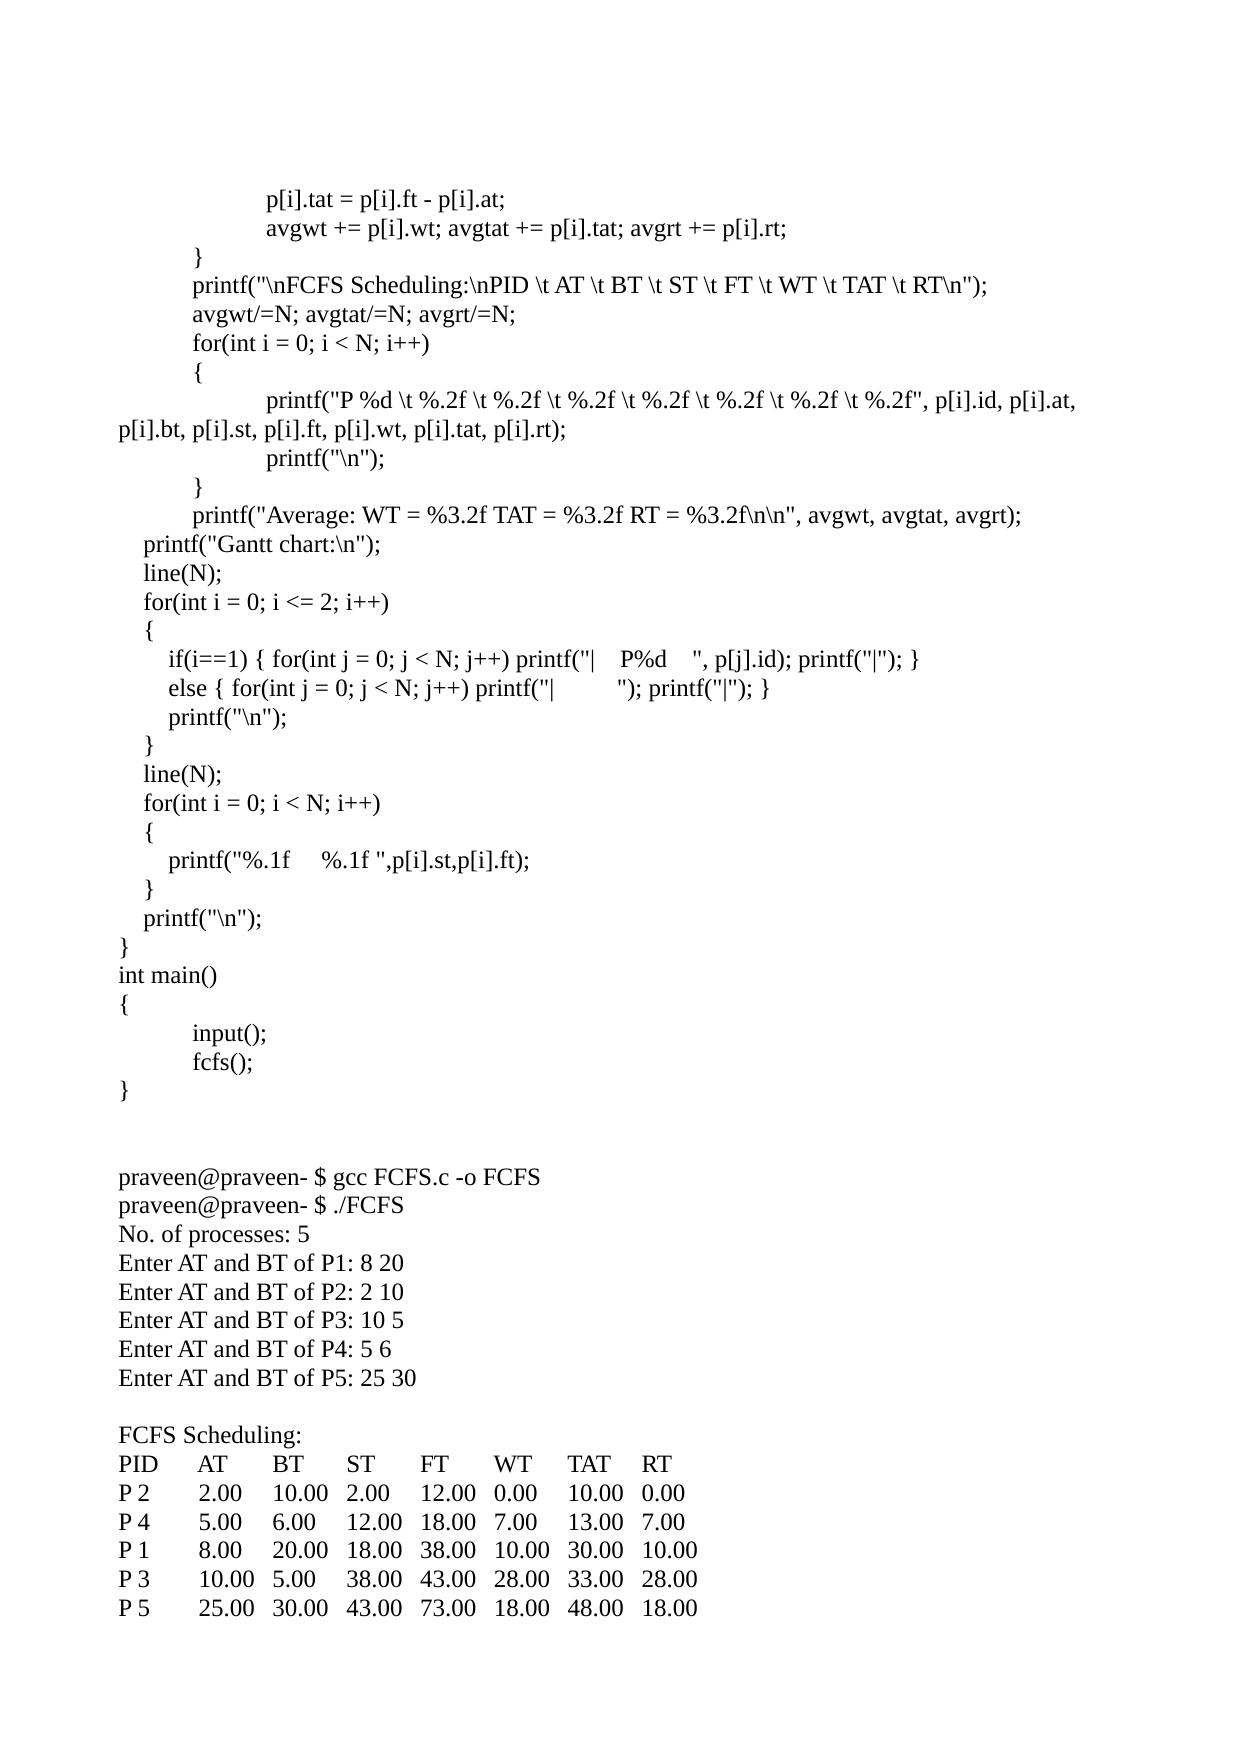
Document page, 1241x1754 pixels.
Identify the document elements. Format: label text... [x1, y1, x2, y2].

text { [118, 817, 1122, 846]
text for(int i = 0; i < N; i++) [118, 788, 1122, 817]
text FCFS Scheduling: [118, 1421, 1122, 1449]
text for(int i = 0; i < N; i++) [118, 328, 1122, 357]
text if(i==1) { for(int j = 0; j < N; j++) printf("| P%d ", p[j].id); printf("|"); } [118, 644, 1122, 673]
text printf("\n"); [118, 702, 1122, 731]
text printf("\n"); [118, 903, 1122, 932]
text { [118, 989, 1122, 1018]
text p[i].tat = p[i].ft - p[i].at; [118, 184, 1122, 213]
text printf("Average: WT = %3.2f TAT = %3.2f RT = %3.2f\n\n", avgwt, avgtat, avgrt); [118, 501, 1122, 529]
text } [118, 1076, 1122, 1104]
text avgwt/=N; avgtat/=N; avgrt/=N; [118, 299, 1122, 328]
text { [118, 357, 1122, 386]
text line(N); [118, 759, 1122, 788]
text printf("P %d \t %.2f \t %.2f \t %.2f \t %.2f \t %.2f \t %.2f \t %.2f", p[i].id, p[i].at, p[i].bt, p[i].st, p[i].ft, p[i].wt, p[i].tat, p[i].rt); [118, 386, 1122, 443]
text printf("%.1f %.1f ",p[i].st,p[i].ft); [118, 846, 1122, 874]
text Enter AT and BT of P4: 5 6 [118, 1334, 1122, 1363]
text int main() [118, 961, 1122, 989]
text P 4 5.00 6.00 12.00 18.00 7.00 13.00 7.00 [118, 1507, 1122, 1536]
text Enter AT and BT of P2: 2 10 [118, 1277, 1122, 1306]
text P 3 10.00 5.00 38.00 43.00 28.00 33.00 28.00 [118, 1564, 1122, 1593]
text } [118, 472, 1122, 501]
text printf("\nFCFS Scheduling:\nPID \t AT \t BT \t ST \t FT \t WT \t TAT \t RT\n"); [118, 271, 1122, 299]
text PID AT BT ST FT WT TAT RT [118, 1449, 1122, 1478]
text } [118, 242, 1122, 271]
text printf("Gantt chart:\n"); [118, 529, 1122, 558]
text Enter AT and BT of P3: 10 5 [118, 1306, 1122, 1334]
text No. of processes: 5 [118, 1219, 1122, 1248]
text { [118, 616, 1122, 644]
text P 5 25.00 30.00 43.00 73.00 18.00 48.00 18.00 [118, 1593, 1122, 1622]
text Enter AT and BT of P1: 8 20 [118, 1248, 1122, 1277]
text } [118, 731, 1122, 759]
text P 1 8.00 20.00 18.00 38.00 10.00 30.00 10.00 [118, 1536, 1122, 1564]
text printf("\n"); [118, 443, 1122, 472]
text input(); [118, 1018, 1122, 1047]
text avgwt += p[i].wt; avgtat += p[i].tat; avgrt += p[i].rt; [118, 213, 1122, 242]
text Enter AT and BT of P5: 25 30 [118, 1363, 1122, 1392]
text } [118, 874, 1122, 903]
text praveen@praveen- $ gcc FCFS.c -o FCFS [118, 1162, 1122, 1191]
text line(N); [118, 558, 1122, 587]
text fcfs(); [118, 1047, 1122, 1076]
text P 2 2.00 10.00 2.00 12.00 0.00 10.00 0.00 [118, 1478, 1122, 1507]
text praveen@praveen- $ ./FCFS [118, 1191, 1122, 1219]
text } [118, 932, 1122, 961]
text for(int i = 0; i <= 2; i++) [118, 587, 1122, 616]
text else { for(int j = 0; j < N; j++) printf("| "); printf("|"); } [118, 673, 1122, 702]
